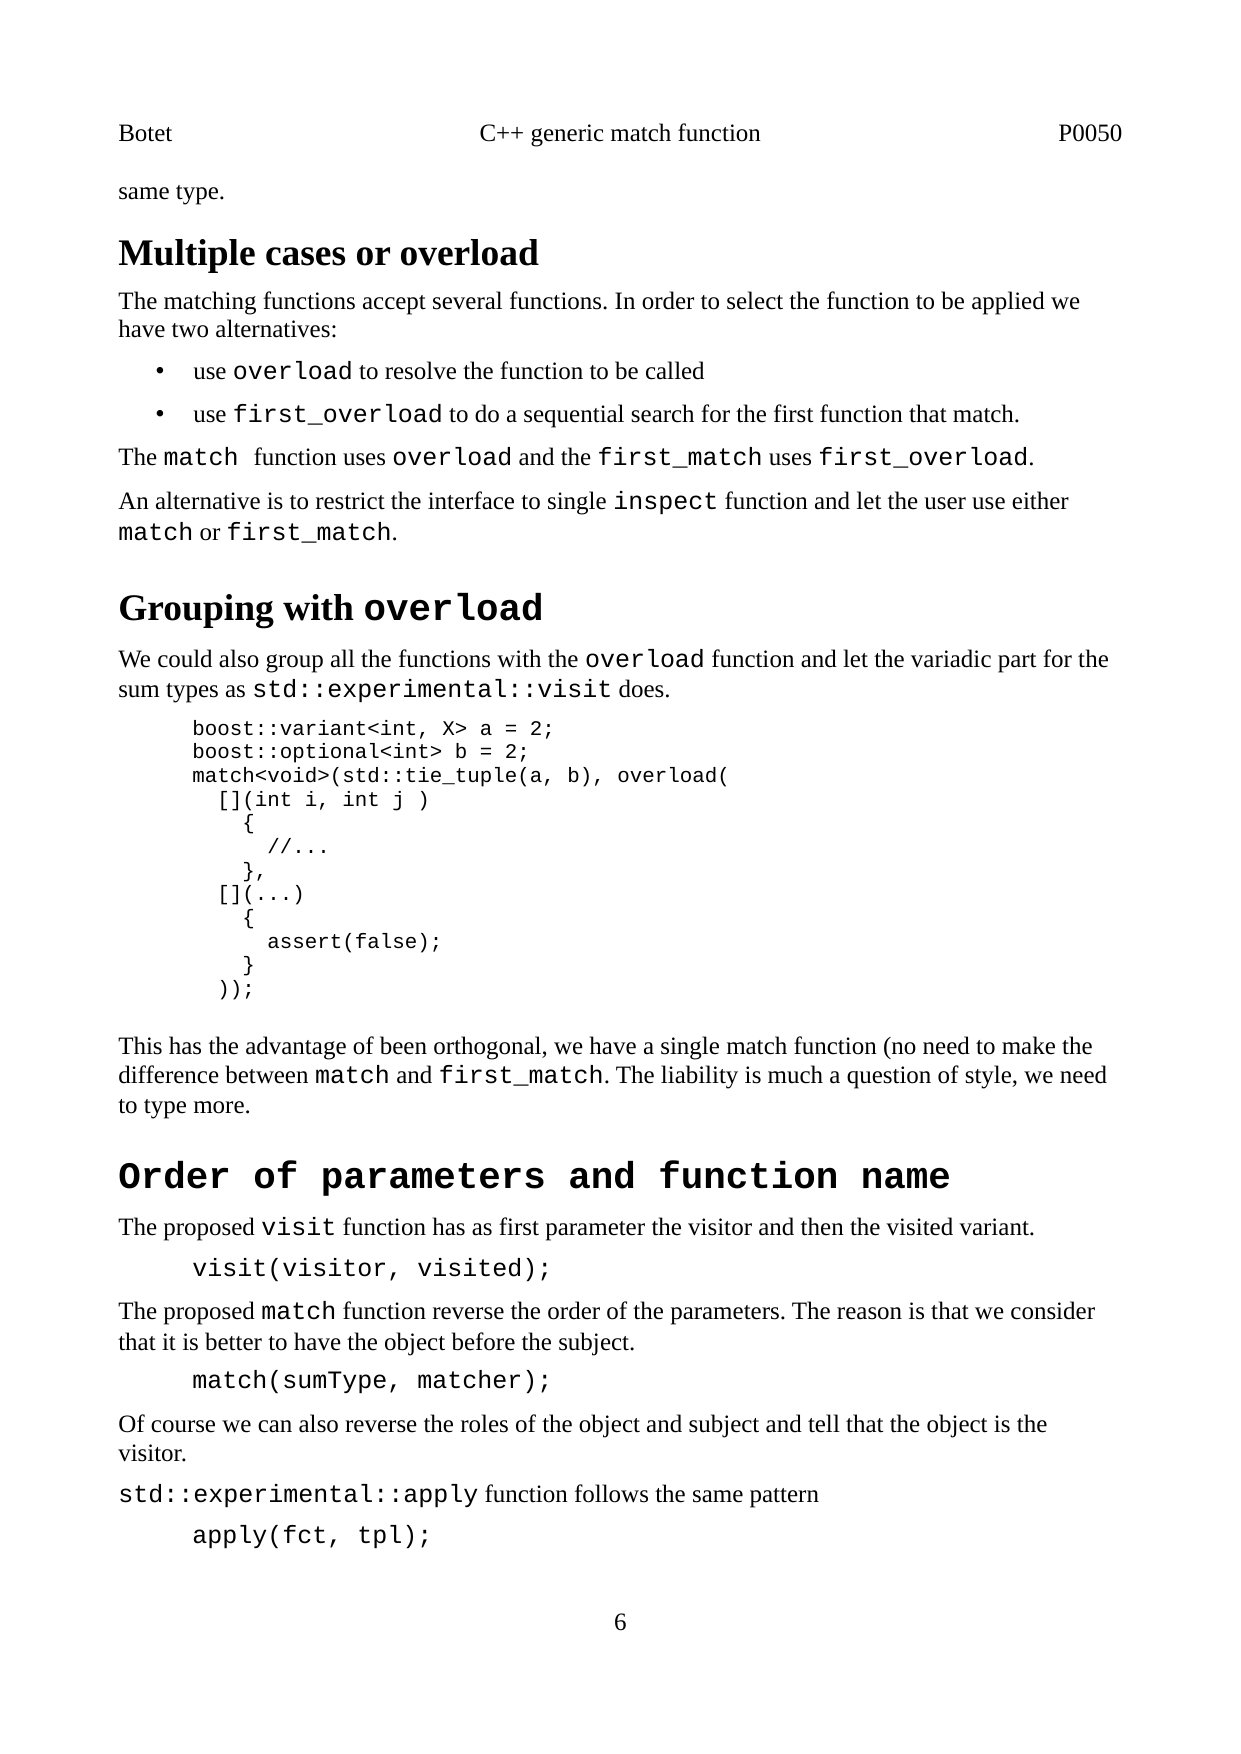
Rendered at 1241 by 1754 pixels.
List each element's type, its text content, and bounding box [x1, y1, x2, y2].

list use overload to resolve the function to be called [156, 356, 1122, 387]
text [](int i, int j ) [192, 789, 1122, 812]
subtitle Grouping with overload [118, 585, 1122, 631]
text std::experimental::apply function follows the same pattern [118, 1479, 1122, 1510]
text visit(visitor, visited); [192, 1255, 1122, 1283]
text The proposed visit function has as first parameter the visitor and then the visited variant. [118, 1212, 1122, 1243]
text { [192, 812, 1122, 836]
subtitle Order of parameters and function name [118, 1157, 1122, 1199]
list use first_overload to do a sequential search for the first function that match. [156, 399, 1122, 430]
text Of course we can also reverse the roles of the object and subject and tell that the object is the visitor. [118, 1409, 1122, 1466]
subtitle Multiple cases or overload [118, 230, 1122, 273]
text The proposed match function reverse the order of the parameters. The reason is that we consider that it is better to have the object before the subject. [118, 1296, 1122, 1356]
text The matching functions accept several functions. In order to select the function to be applied we have two alternatives: [118, 286, 1122, 343]
text [](...) [192, 883, 1122, 907]
text assert(false); [192, 931, 1122, 954]
text //... [192, 836, 1122, 860]
text The match function uses overload and the first_match uses first_overload. [118, 442, 1122, 473]
text same type. [118, 176, 1122, 205]
text match(sumType, matcher); [192, 1368, 1122, 1396]
text { [192, 907, 1122, 931]
text apply(fct, tpl); [192, 1522, 1122, 1551]
text } [192, 954, 1122, 978]
text We could also group all the functions with the overload function and let the variadic part for the sum types as std::experimental::visit does. [118, 644, 1122, 705]
text This has the advantage of been orthogonal, we have a single match function (no need to make the difference between match and first_match. The liability is much a question of style, we need to type more. [118, 1031, 1122, 1119]
text boost::optional<int> b = 2; [192, 741, 1122, 765]
text An alternative is to restrict the interface to single inspect function and let the user use either match or first_match. [118, 486, 1122, 547]
text )); [192, 978, 1122, 1002]
text }, [192, 860, 1122, 883]
text boost::variant<int, X> a = 2; [192, 718, 1122, 741]
text match<void>(std::tie_tuple(a, b), overload( [192, 765, 1122, 789]
